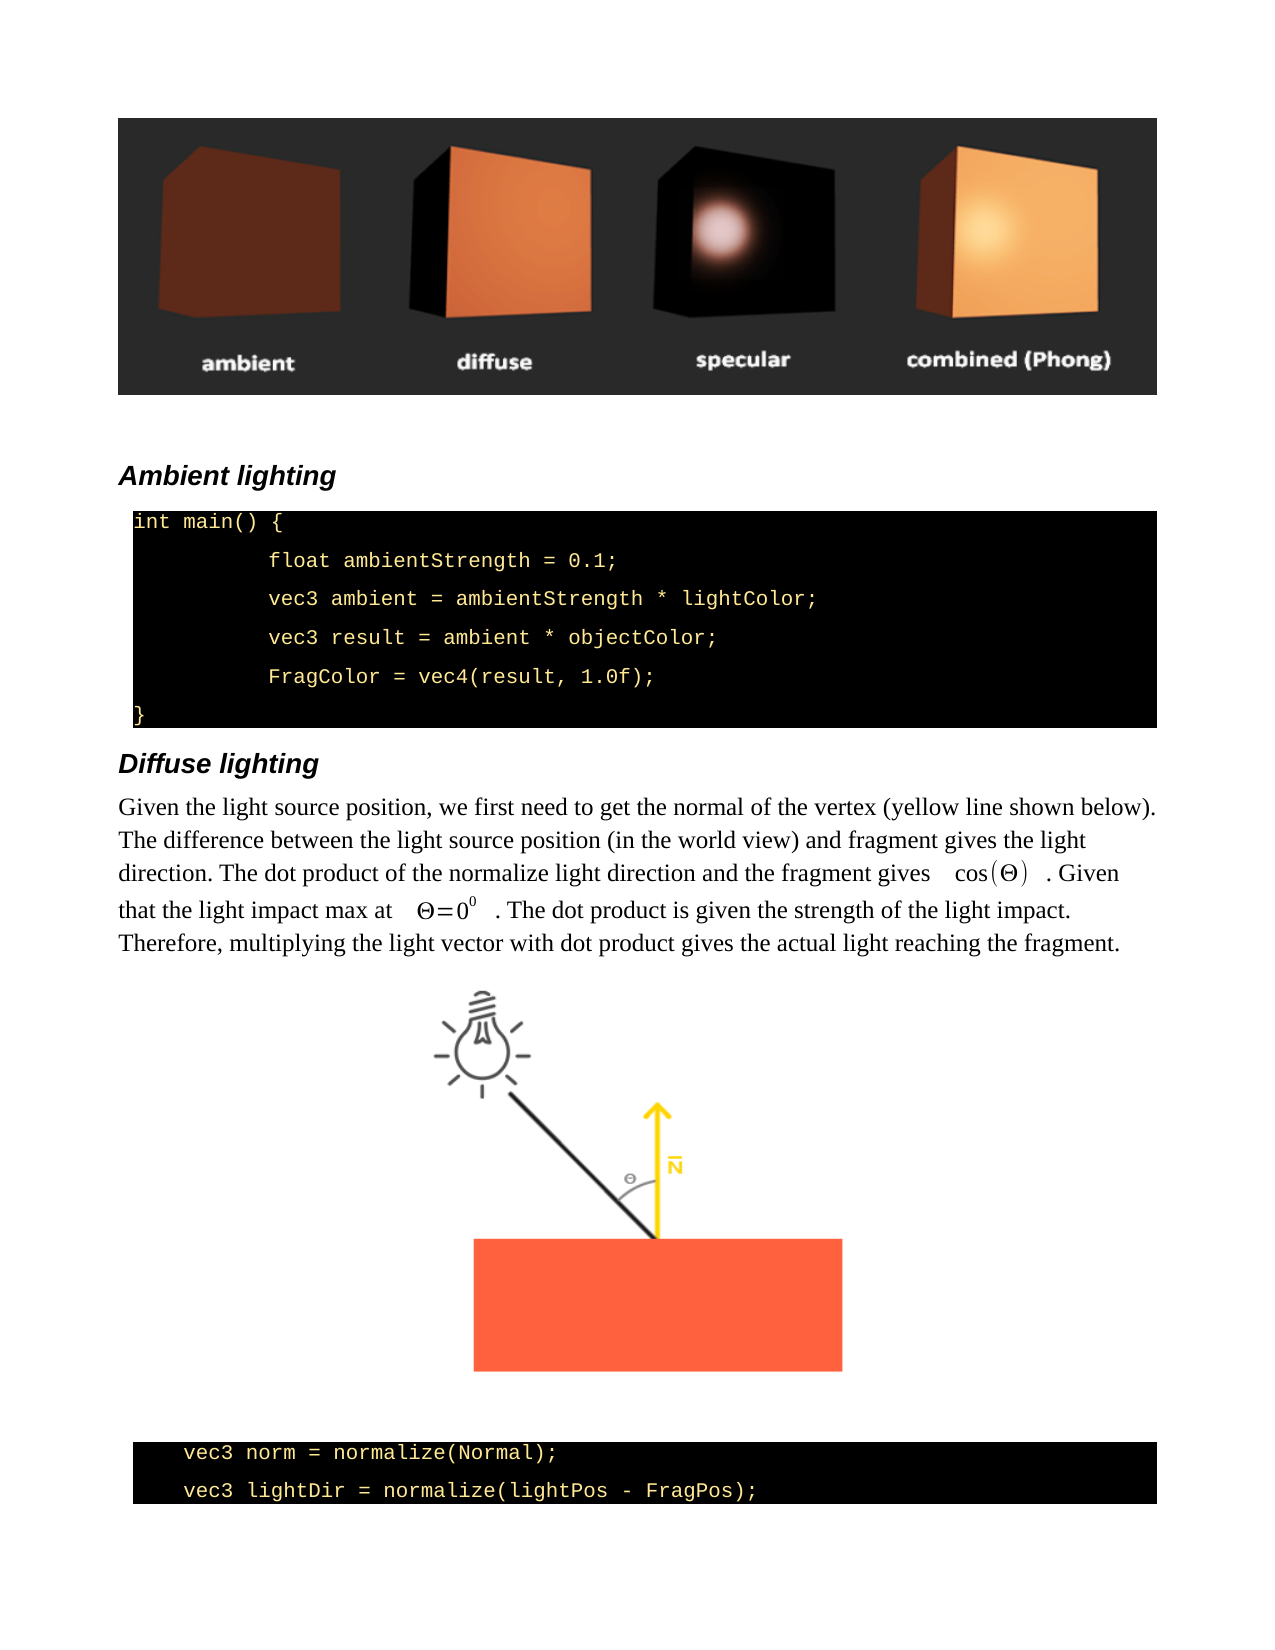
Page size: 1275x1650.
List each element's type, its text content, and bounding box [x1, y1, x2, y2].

picture [118, 118, 1157, 395]
text FragColor = vec4(result, 1.0f); [133, 666, 1157, 689]
text vec3 ambient = ambientStrength * lightColor; [133, 588, 1157, 612]
text vec3 norm = normalize(Normal); [133, 1442, 1157, 1465]
text vec3 lightDir = normalize(lightPos - FragPos); [133, 1480, 1157, 1504]
text } [133, 704, 1157, 728]
text float ambientStrength = 0.1; [133, 550, 1157, 573]
text int main() { [133, 511, 1157, 535]
text Given the light source position, we first need to get the normal of the vertex (yellow line shown below). The difference between the light source position (in the world view) and fragment gives the light direction. The dot product of the normalize light direction and the fragment gives . Given that the light impact max at . The dot product is given the strength of the light impact. Therefore, multiplying the light vector with dot product gives the actual light reaching the fragment. [118, 792, 1157, 957]
text vec3 result = ambient * objectColor; [133, 627, 1157, 651]
subtitle Ambient lighting [118, 459, 1157, 491]
subtitle Diffuse lighting [118, 748, 1157, 780]
picture [420, 976, 855, 1383]
